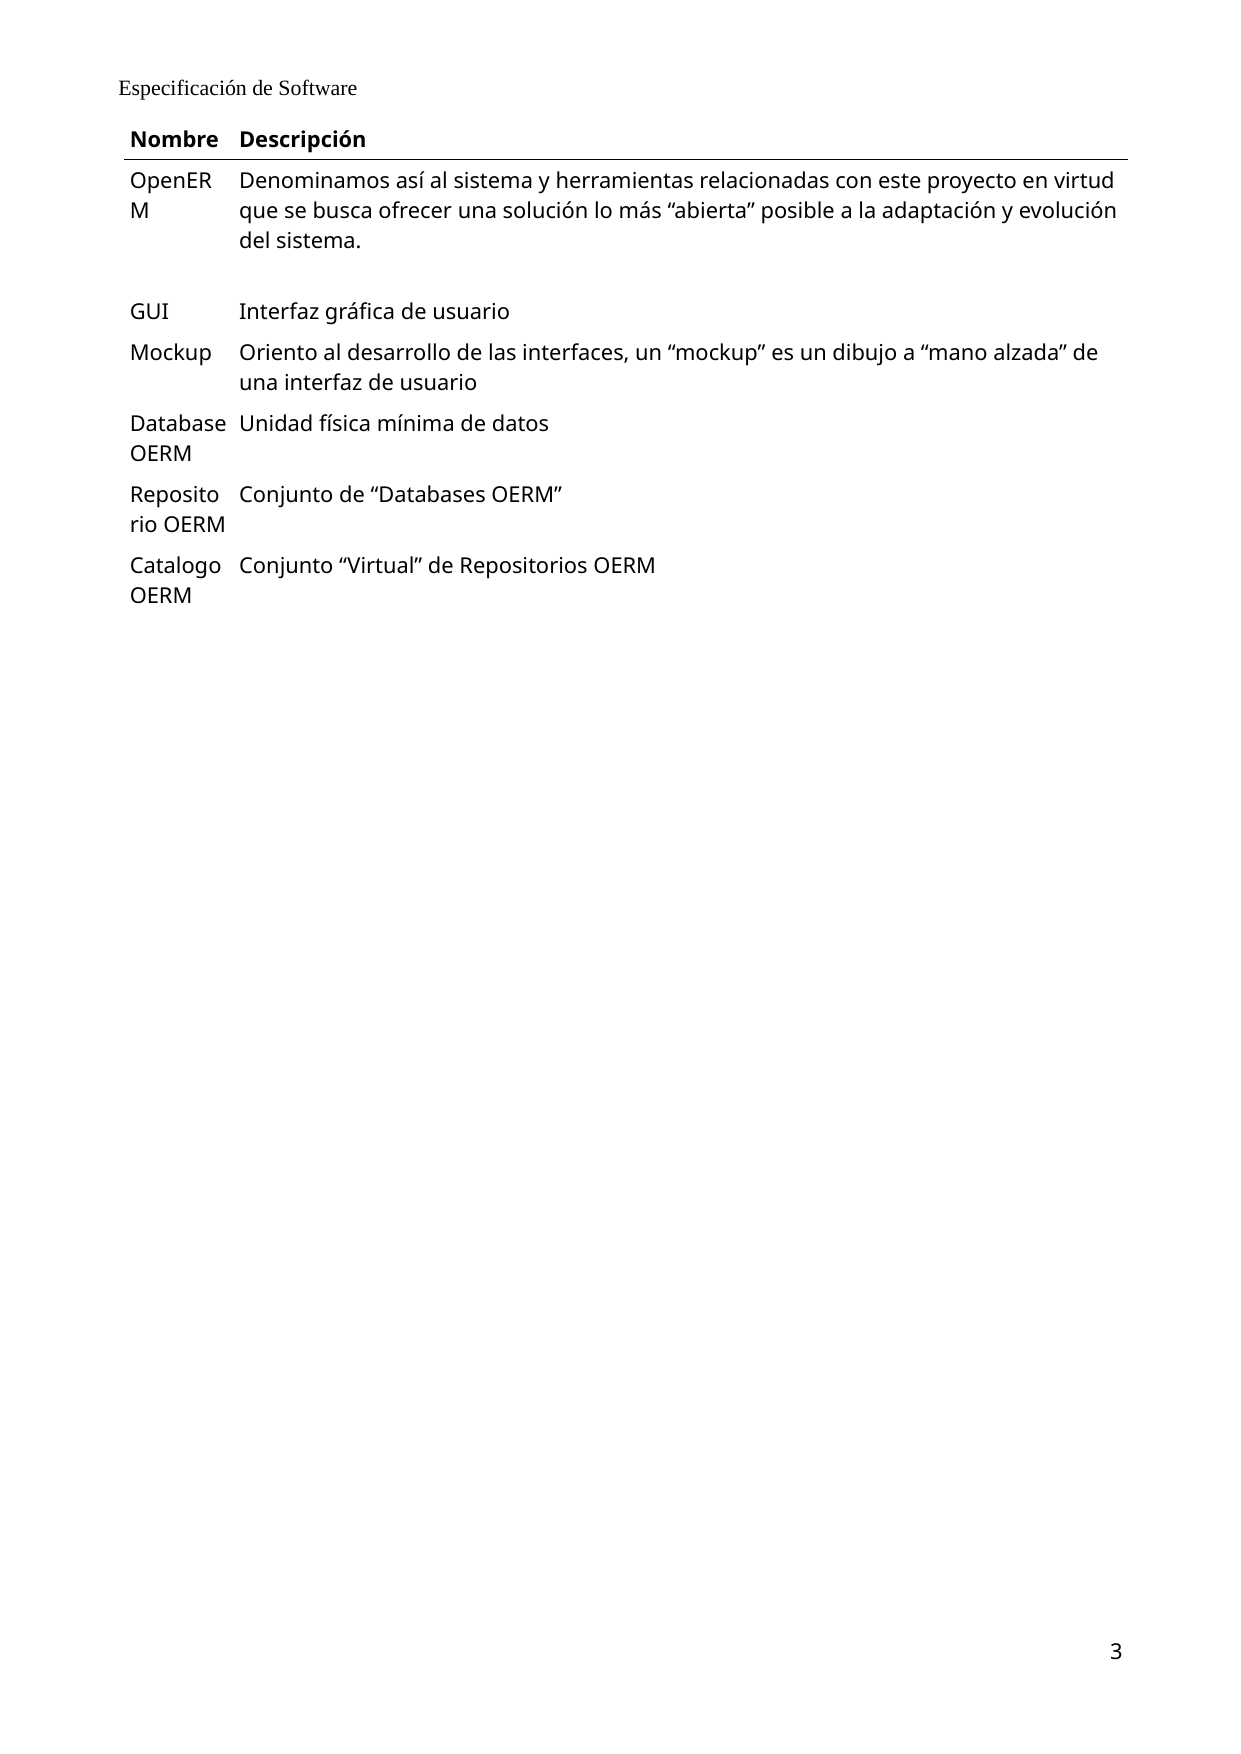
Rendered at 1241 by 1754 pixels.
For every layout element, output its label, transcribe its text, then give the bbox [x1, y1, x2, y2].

table_cell GUI [124, 290, 233, 331]
table_cell Repositorio OERM [124, 473, 233, 544]
table_cell Mockup [124, 331, 233, 402]
table_header Nombre [124, 118, 233, 159]
table_header Descripción [233, 118, 1128, 159]
table_cell Denominamos así al sistema y herramientas relacionadas con este proyecto en virtud que se busca ofrecer una solución lo más “abierta” posible a la adaptación y evolución del sistema. [233, 160, 1128, 290]
table_cell Unidad física mínima de datos [233, 402, 1128, 473]
table_cell Conjunto “Virtual” de Repositorios OERM [233, 544, 1128, 615]
table_cell Oriento al desarrollo de las interfaces, un “mockup” es un dibujo a “mano alzada” de una interfaz de usuario [233, 331, 1128, 402]
table_cell Interfaz gráfica de usuario [233, 290, 1128, 331]
table_cell Catalogo OERM [124, 544, 233, 615]
table_cell OpenERM [124, 160, 233, 290]
table_cell Conjunto de “Databases OERM” [233, 473, 1128, 544]
table_cell Database OERM [124, 402, 233, 473]
